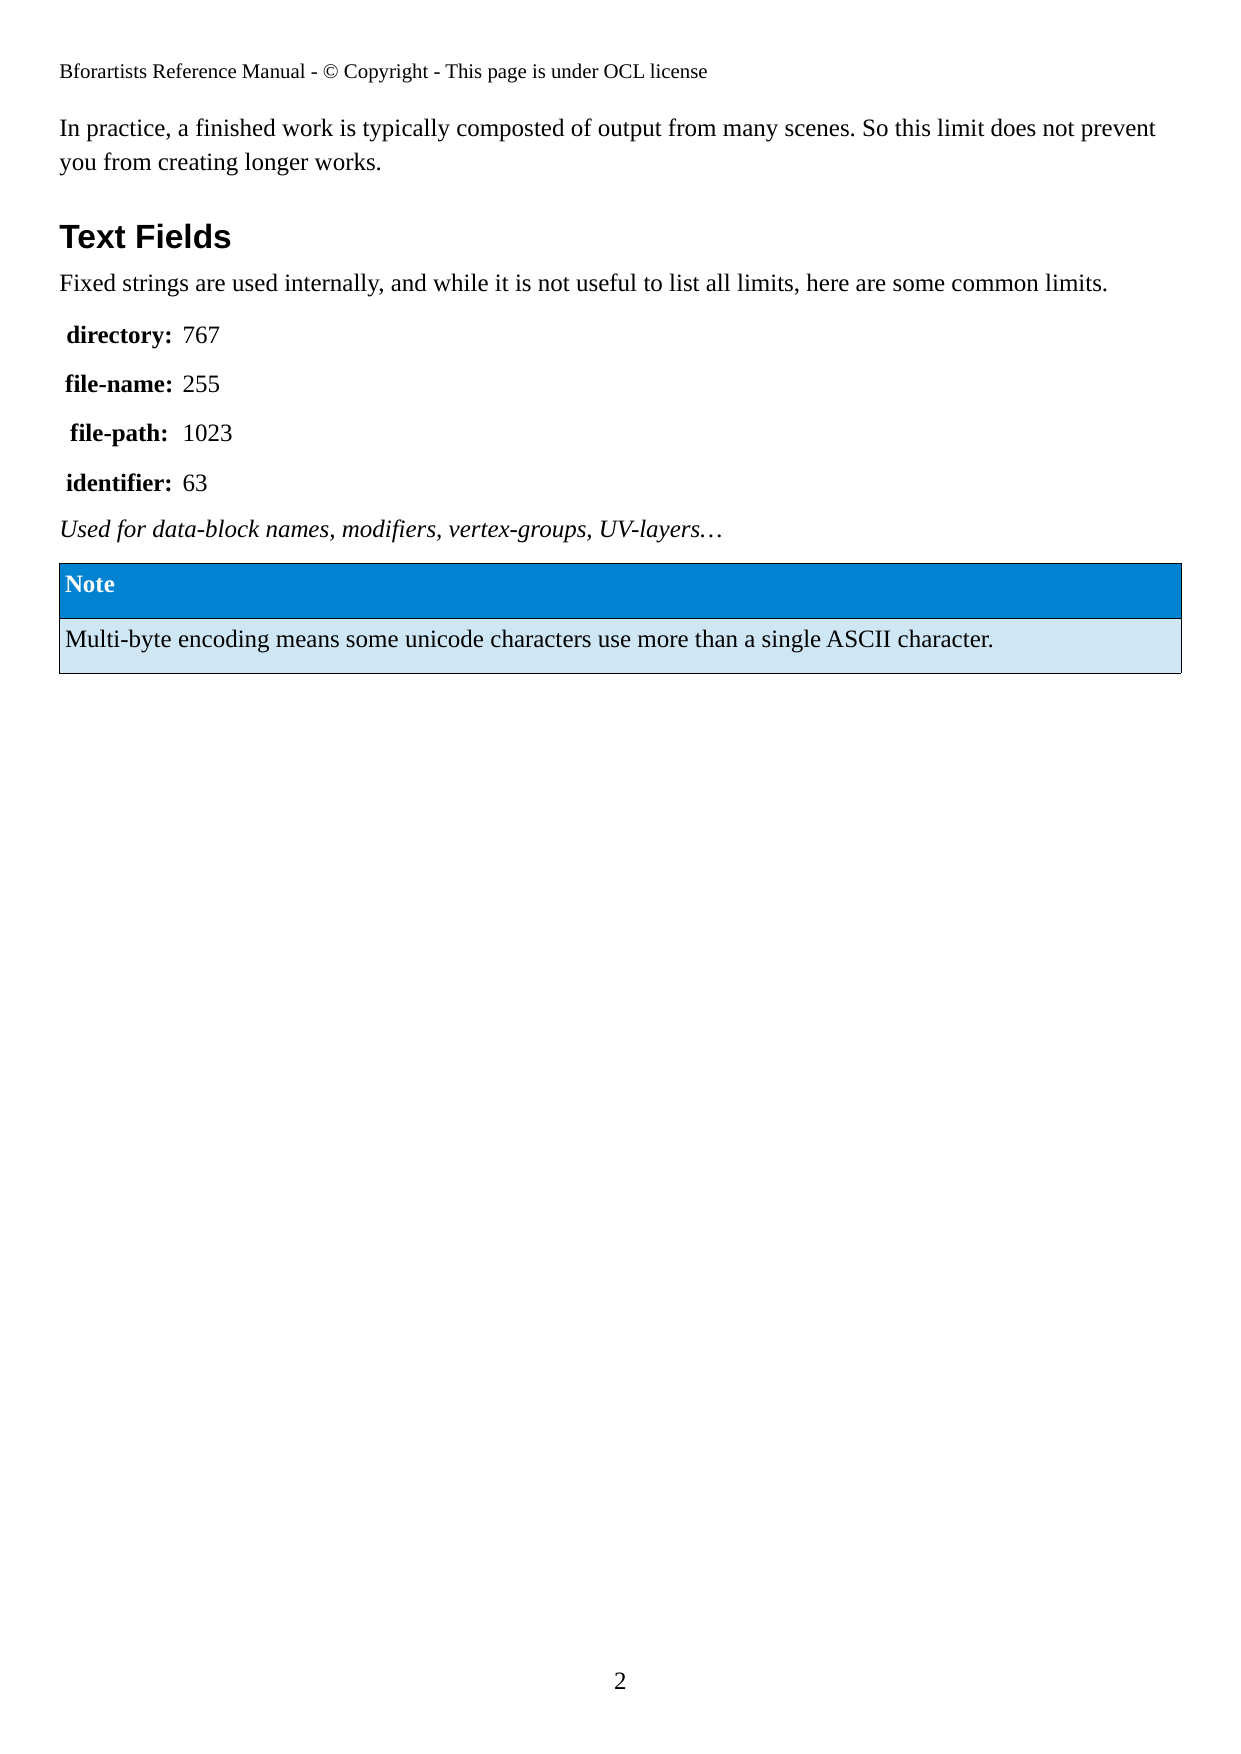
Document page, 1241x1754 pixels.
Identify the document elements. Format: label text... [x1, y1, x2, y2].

table_cell file-path: [59, 416, 179, 465]
table_header 767 [179, 317, 245, 366]
table_cell 255 [179, 366, 245, 416]
subtitle Text Fields [59, 217, 1181, 256]
table_header directory: [59, 317, 179, 366]
table_cell file-name: [59, 366, 179, 416]
text In practice, a finished work is typically composted of output from many scenes. So this limit does not prevent you from creating longer works. [59, 113, 1181, 176]
table_cell Multi-byte encoding means some unicode characters use more than a single ASCII character. [60, 619, 1181, 673]
table_cell identifier: [59, 465, 179, 514]
table_cell 63 [179, 465, 245, 514]
text Fixed strings are used internally, and while it is not useful to list all limits, here are some common limits. [59, 268, 1181, 297]
table_header Note [60, 564, 1181, 618]
table_cell 1023 [179, 416, 245, 465]
text Used for data-block names, modifiers, vertex-groups, UV-layers… [59, 514, 1181, 543]
